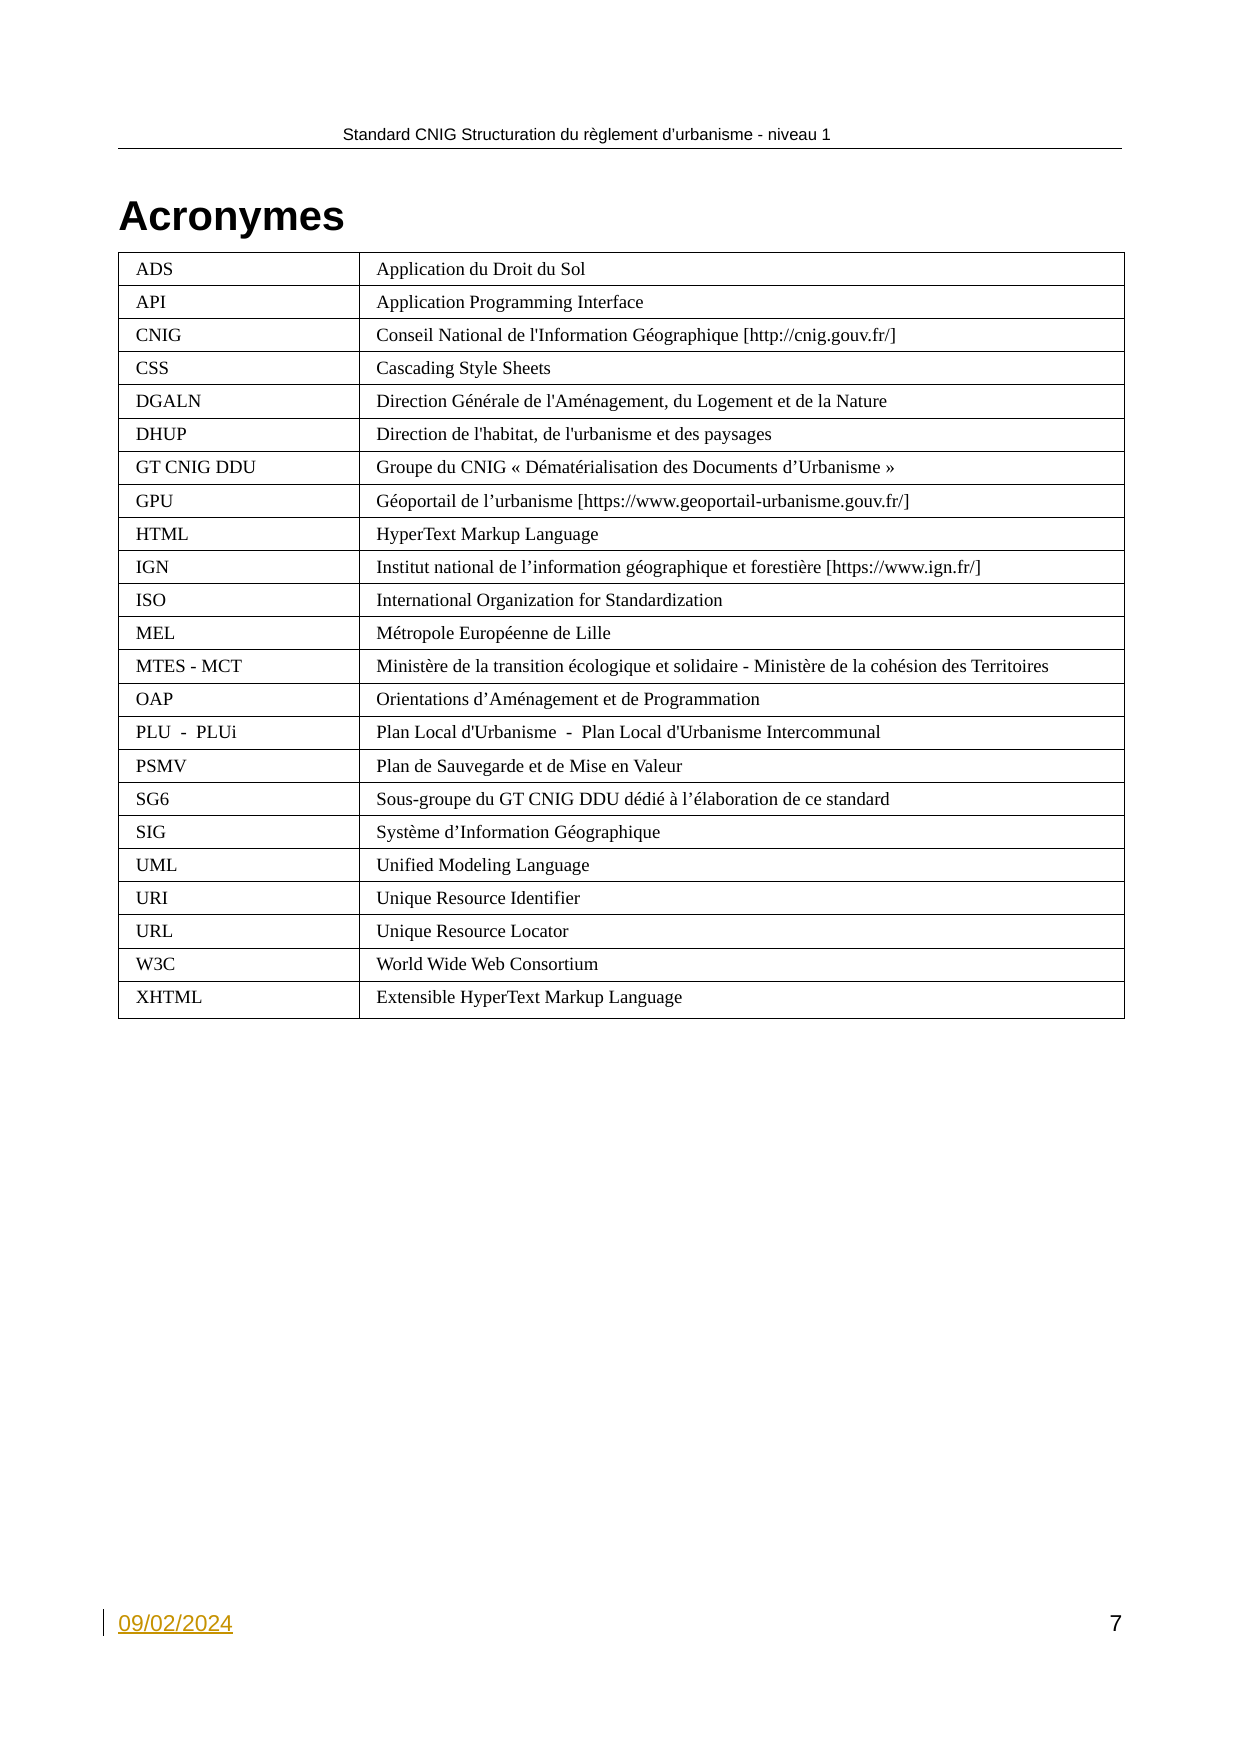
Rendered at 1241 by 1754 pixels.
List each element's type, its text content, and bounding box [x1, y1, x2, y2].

table_cell IGN [119, 551, 359, 583]
table_cell UML [119, 849, 359, 881]
table_cell Plan de Sauvegarde et de Mise en Valeur [360, 750, 1124, 782]
table_cell Conseil National de l'Information Géographique [http://cnig.gouv.fr/] [360, 319, 1124, 351]
table_cell Application Programming Interface [360, 286, 1124, 318]
table_cell CSS [119, 352, 359, 384]
table_cell Système d’Information Géographique [360, 816, 1124, 848]
table_cell International Organization for Standardization [360, 584, 1124, 616]
subtitle Acronymes [118, 191, 1122, 239]
table_cell URL [119, 915, 359, 947]
table_cell Plan Local d'Urbanisme - Plan Local d'Urbanisme Intercommunal [360, 717, 1124, 749]
table_cell ISO [119, 584, 359, 616]
table_cell API [119, 286, 359, 318]
table_cell HyperText Markup Language [360, 518, 1124, 550]
table_cell Groupe du CNIG « Dématérialisation des Documents d’Urbanisme » [360, 452, 1124, 484]
table_cell Unified Modeling Language [360, 849, 1124, 881]
table_cell Ministère de la transition écologique et solidaire - Ministère de la cohésion des Territoires [360, 650, 1124, 682]
table_cell MEL [119, 617, 359, 649]
table_header Application du Droit du Sol [360, 253, 1124, 285]
table_cell W3C [119, 949, 359, 981]
table_cell SIG [119, 816, 359, 848]
table_cell PLU - PLUi [119, 717, 359, 749]
table_cell Cascading Style Sheets [360, 352, 1124, 384]
table_cell GPU [119, 485, 359, 517]
table_cell Unique Resource Locator [360, 915, 1124, 947]
table_cell XHTML [119, 982, 359, 1018]
table_cell HTML [119, 518, 359, 550]
table_cell URI [119, 882, 359, 914]
table_cell CNIG [119, 319, 359, 351]
table_cell Direction de l'habitat, de l'urbanisme et des paysages [360, 419, 1124, 451]
table_cell Unique Resource Identifier [360, 882, 1124, 914]
table_cell PSMV [119, 750, 359, 782]
table_cell Orientations d’Aménagement et de Programmation [360, 684, 1124, 716]
table_cell Métropole Européenne de Lille [360, 617, 1124, 649]
table_cell GT CNIG DDU [119, 452, 359, 484]
table_cell Institut national de l’information géographique et forestière [https://www.ign.fr/] [360, 551, 1124, 583]
table_cell Sous-groupe du GT CNIG DDU dédié à l’élaboration de ce standard [360, 783, 1124, 815]
table_cell DHUP [119, 419, 359, 451]
table_cell MTES - MCT [119, 650, 359, 682]
table_cell SG6 [119, 783, 359, 815]
table_cell Géoportail de l’urbanisme [https://www.geoportail-urbanisme.gouv.fr/] [360, 485, 1124, 517]
table_cell Direction Générale de l'Aménagement, du Logement et de la Nature [360, 385, 1124, 417]
table_cell Extensible HyperText Markup Language [360, 982, 1124, 1018]
table_cell DGALN [119, 385, 359, 417]
table_cell World Wide Web Consortium [360, 949, 1124, 981]
table_cell OAP [119, 684, 359, 716]
table_header ADS [119, 253, 359, 285]
